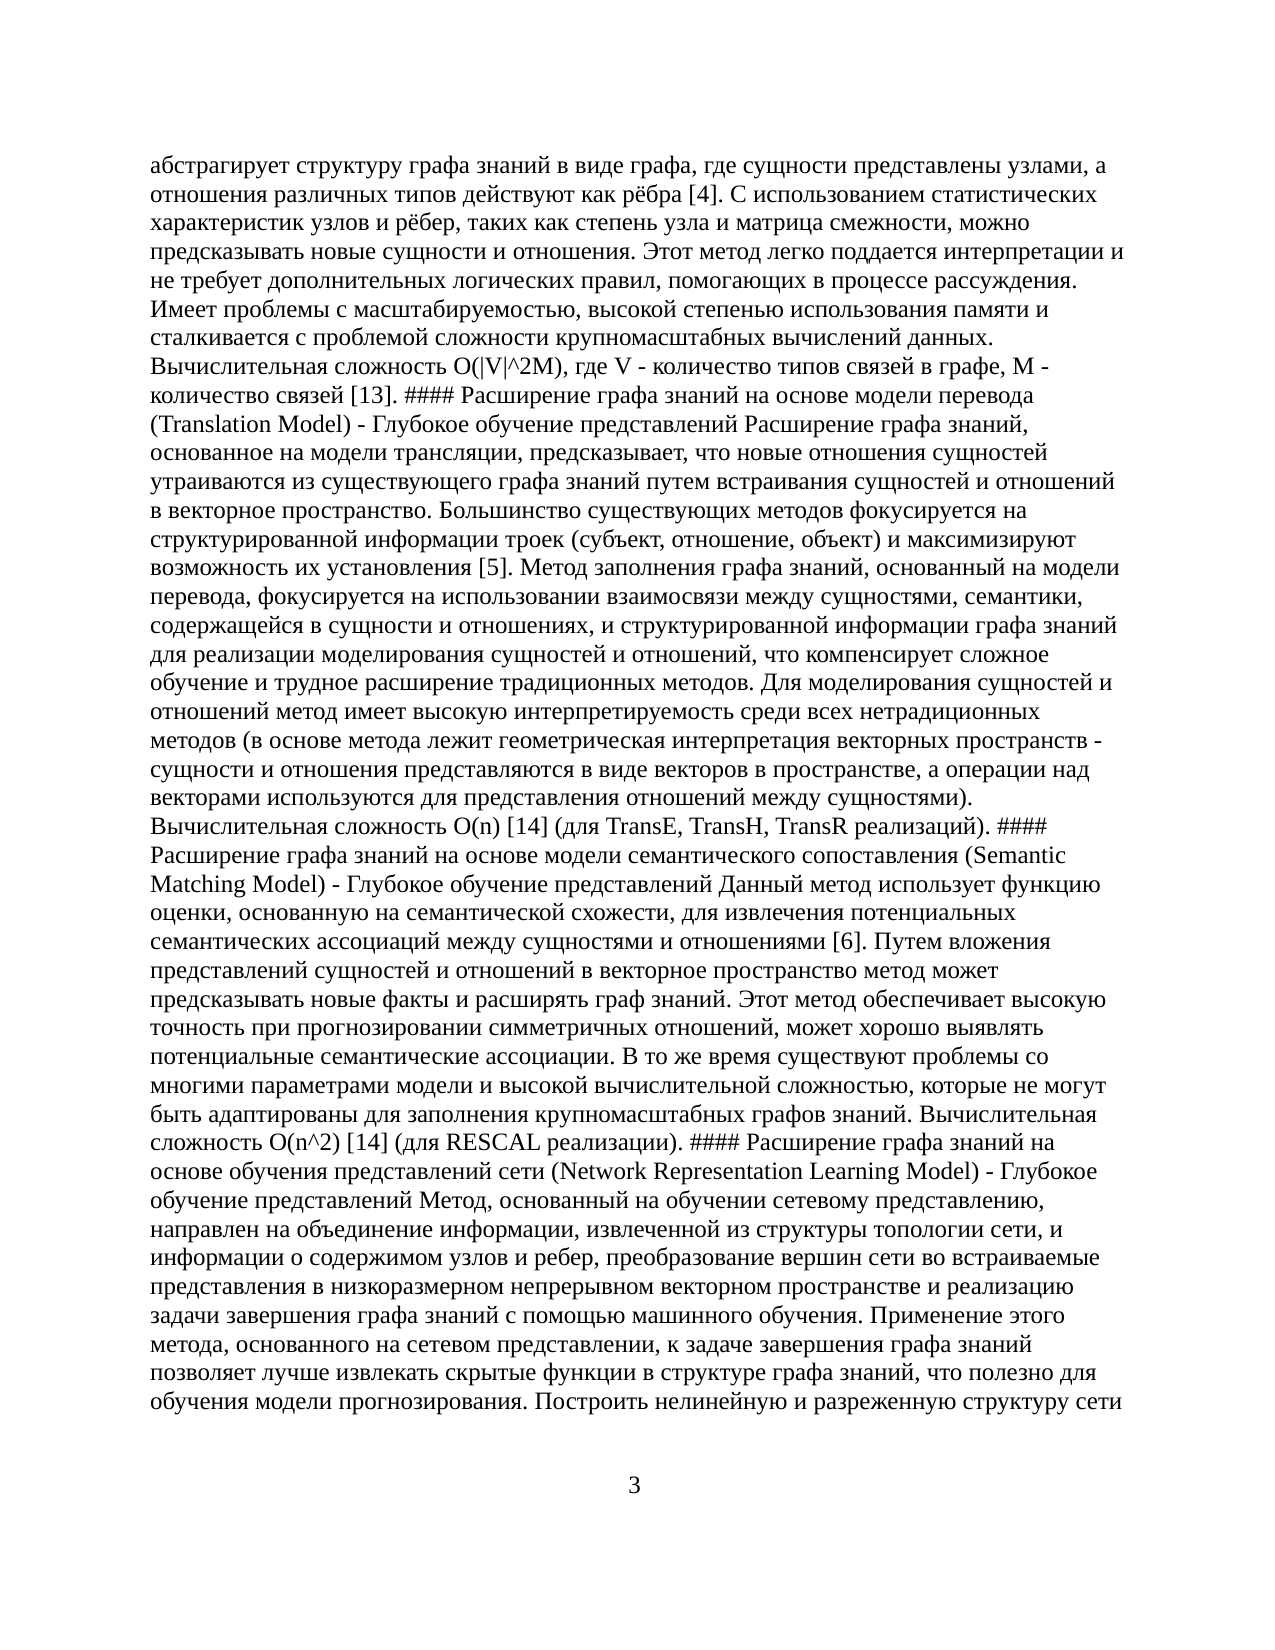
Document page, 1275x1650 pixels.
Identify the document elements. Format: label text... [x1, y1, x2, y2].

text абстрагирует структуру графа знаний в виде графа, где сущности представлены узлами, а отношения различных типов действуют как рёбра [4]. С использованием статистических характеристик узлов и рёбер, таких как степень узла и матрица смежности, можно предсказывать новые сущности и отношения. Этот метод легко поддается интерпретации и не требует дополнительных логических правил, помогающих в процессе рассуждения. Имеет проблемы с масштабируемостью, высокой степенью использования памяти и сталкивается с проблемой сложности крупномасштабных вычислений данных. Вычислительная сложность O(|V|^2M), где V - количество типов связей в графе, M - количество связей [13]. #### Расширение графа знаний на основе модели перевода (Translation Model) - Глубокое обучение представлений Расширение графа знаний, основанное на модели трансляции, предсказывает, что новые отношения сущностей утраиваются из существующего графа знаний путем встраивания сущностей и отношений в векторное пространство. Большинство существующих методов фокусируется на структурированной информации троек (субъект, отношение, объект) и максимизируют возможность их установления [5]. Метод заполнения графа знаний, основанный на модели перевода, фокусируется на использовании взаимосвязи между сущностями, семантики, содержащейся в сущности и отношениях, и структурированной информации графа знаний для реализации моделирования сущностей и отношений, что компенсирует сложное обучение и трудное расширение традиционных методов. Для моделирования сущностей и отношений метод имеет высокую интерпретируемость среди всех нетрадиционных методов (в основе метода лежит геометрическая интерпретация векторных пространств - сущности и отношения представляются в виде векторов в пространстве, а операции над векторами используются для представления отношений между сущностями). Вычислительная сложность O(n) [14] (для TransE, TransH, TransR реализаций). #### Расширение графа знаний на основе модели семантического сопоставления (Semantic Matching Model) - Глубокое обучение представлений Данный метод использует функцию оценки, основанную на семантической схожести, для извлечения потенциальных семантических ассоциаций между сущностями и отношениями [6]. Путем вложения представлений сущностей и отношений в векторное пространство метод может предсказывать новые факты и расширять граф знаний. Этот метод обеспечивает высокую точность при прогнозировании симметричных отношений, может хорошо выявлять потенциальные семантические ассоциации. В то же время существуют проблемы со многими параметрами модели и высокой вычислительной сложностью, которые не могут быть адаптированы для заполнения крупномасштабных графов знаний. Вычислительная сложность O(n^2) [14] (для RESCAL реализации). #### Расширение графа знаний на основе обучения представлений сети (Network Representation Learning Model) - Глубокое обучение представлений Метод, основанный на обучении сетевому представлению, направлен на объединение информации, извлеченной из структуры топологии сети, и информации о содержимом узлов и ребер, преобразование вершин сети во встраиваемые представления в низкоразмерном непрерывном векторном пространстве и реализацию задачи завершения графа знаний с помощью машинного обучения. Применение этого метода, основанного на сетевом представлении, к задаче завершения графа знаний позволяет лучше извлекать скрытые функции в структуре графа знаний, что полезно для обучения модели прогнозирования. Построить нелинейную и разреженную структуру сети [150, 150, 1125, 1415]
